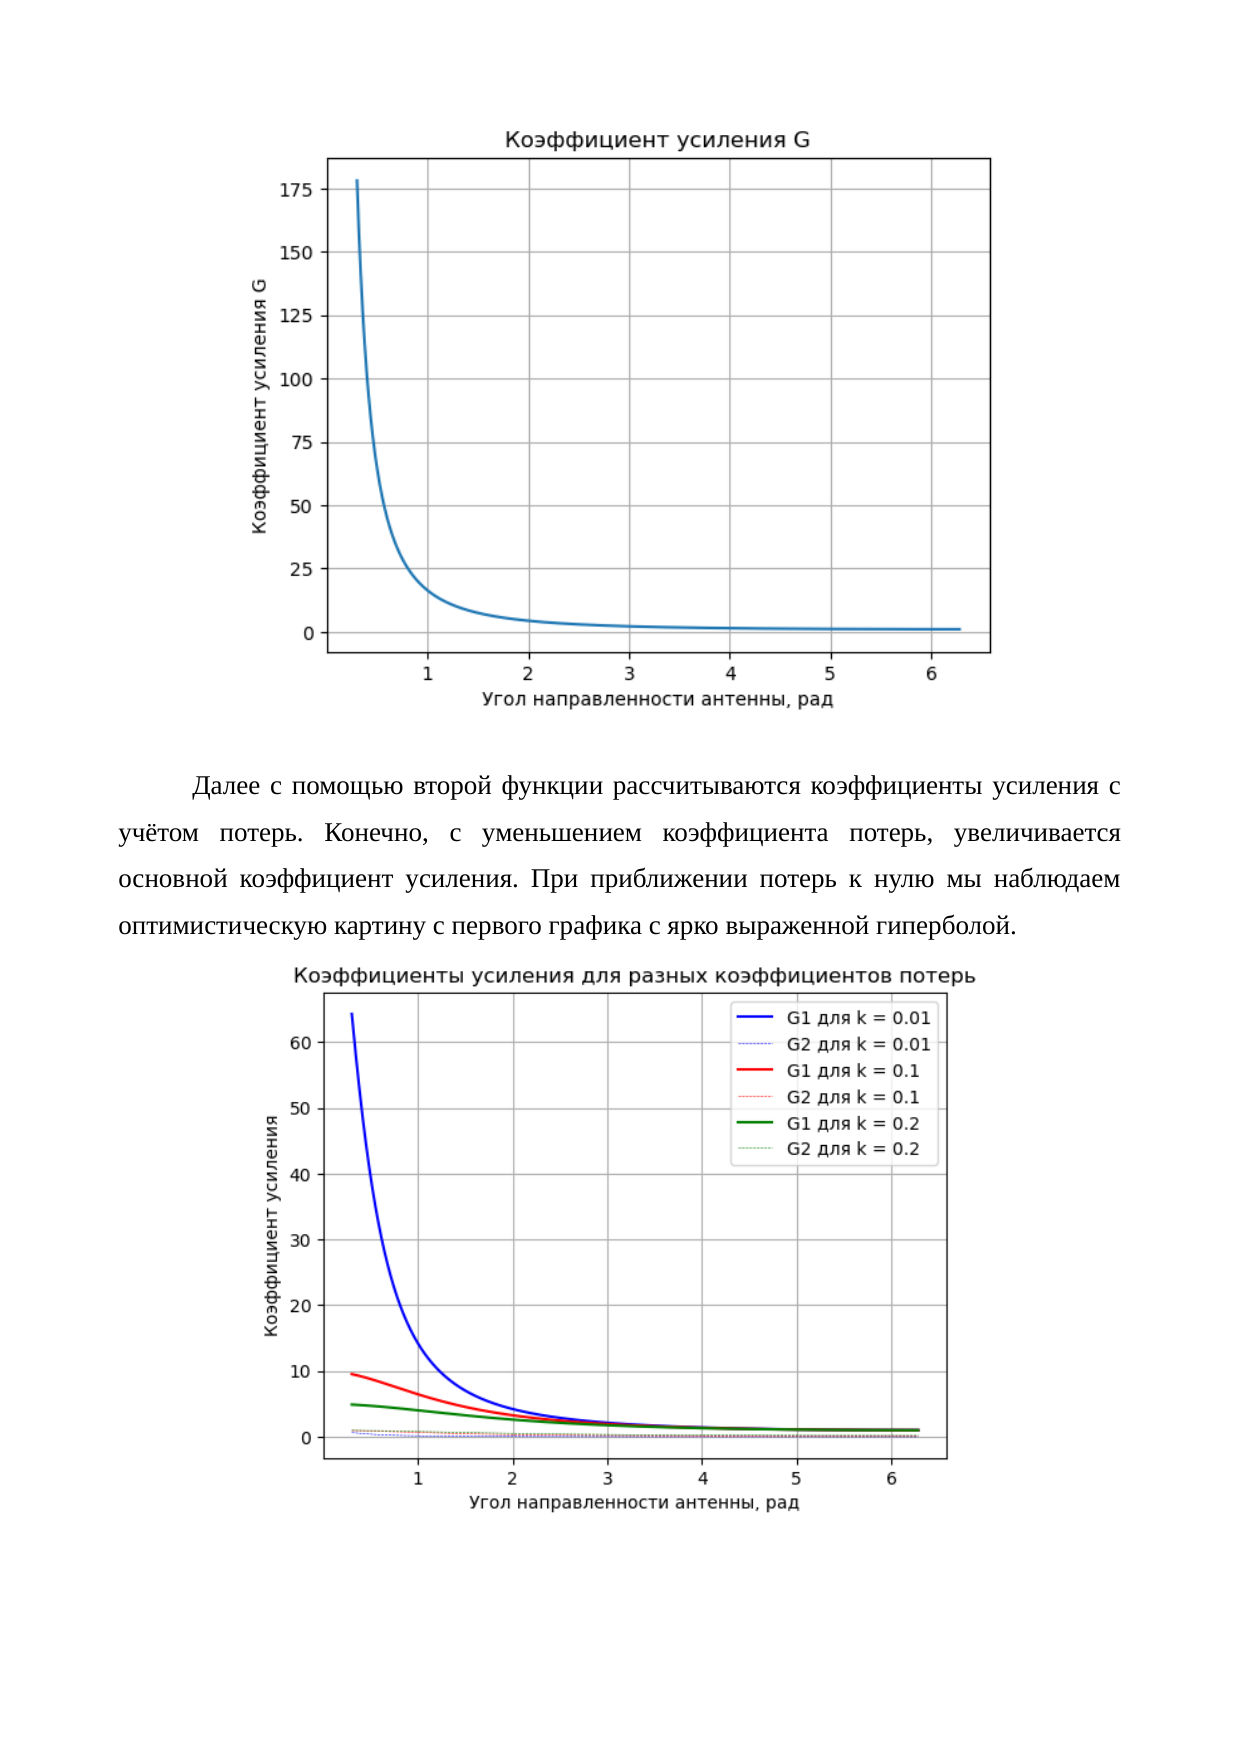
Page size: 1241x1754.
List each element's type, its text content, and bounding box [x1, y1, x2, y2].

picture [239, 118, 1002, 723]
picture [252, 956, 988, 1525]
text Далее с помощью второй функции рассчитываются коэффициенты усиления с учётом потерь. Конечно, с уменьшением коэффициента потерь, увеличивается основной коэффициент усиления. При приближении потерь к нулю мы наблюдаем оптимистическую картину с первого графика с ярко выраженной гиперболой. [118, 769, 1122, 940]
